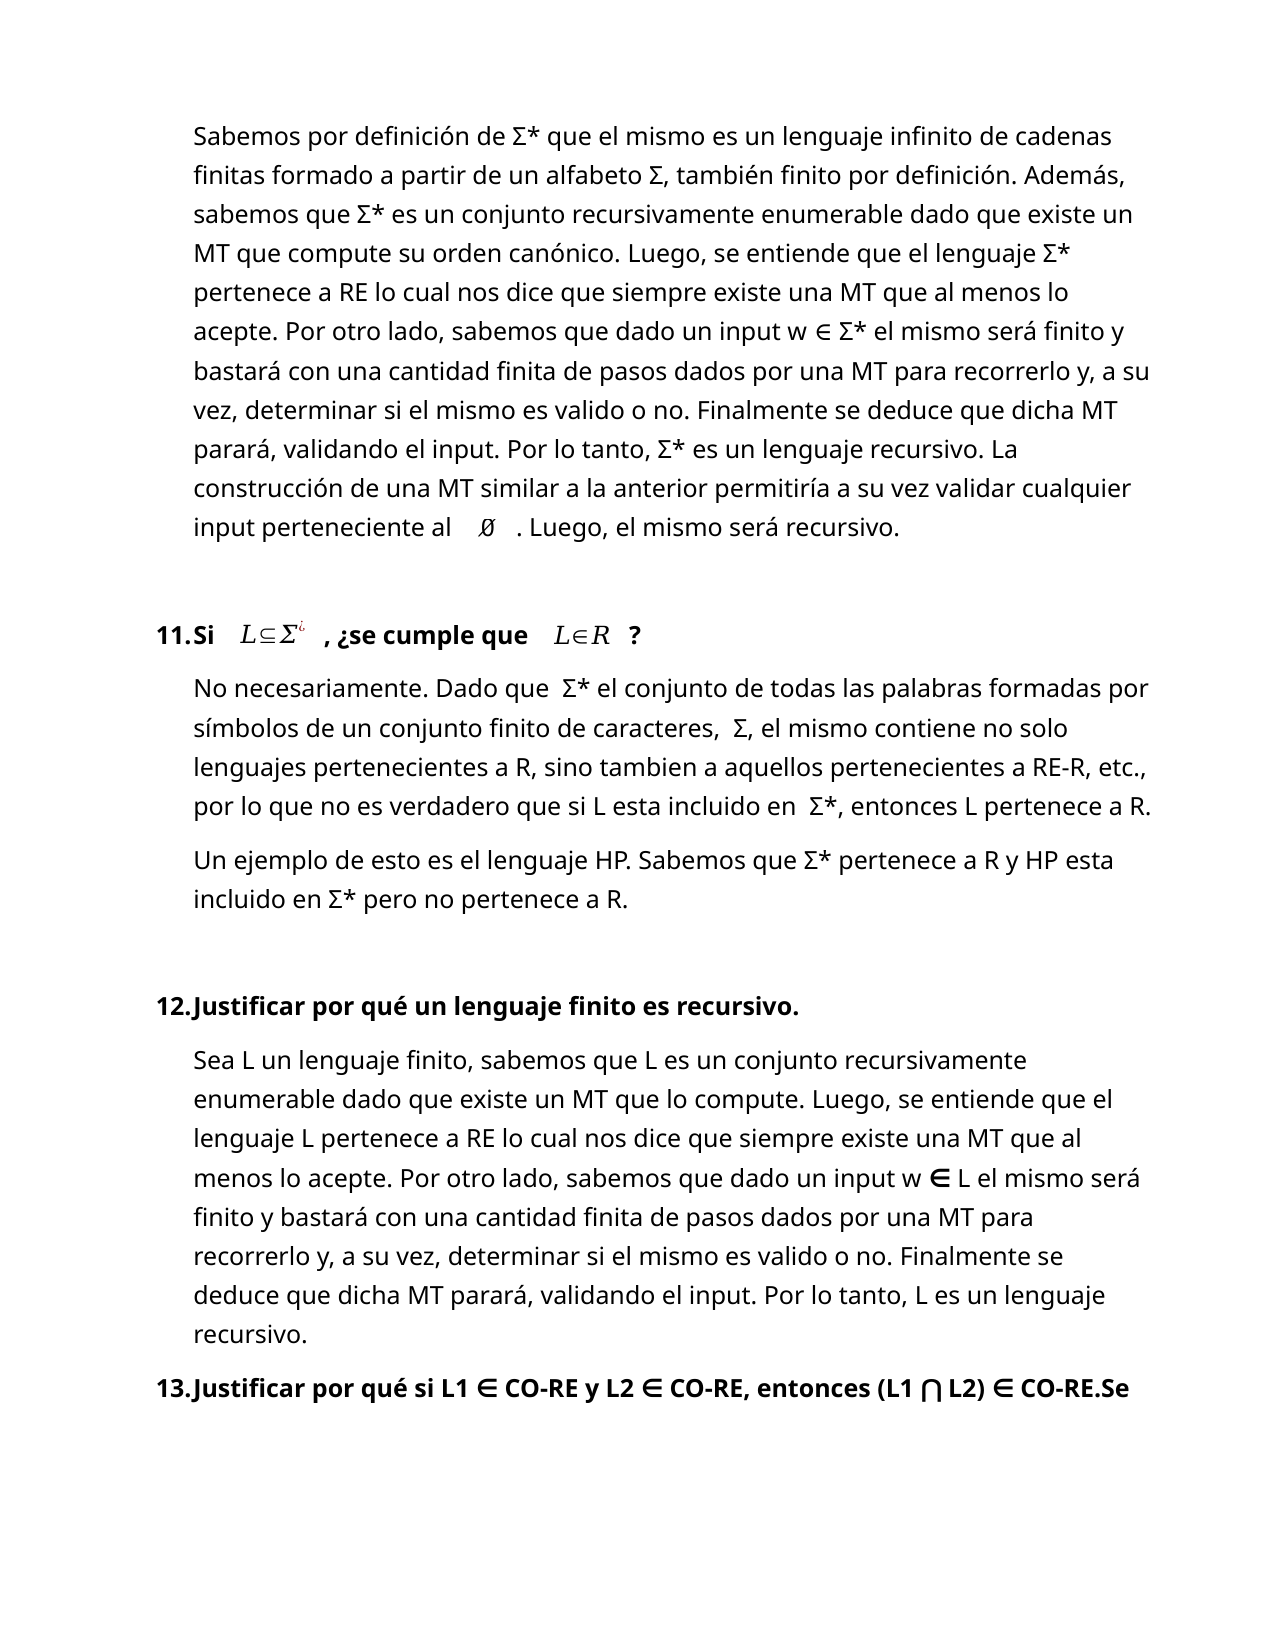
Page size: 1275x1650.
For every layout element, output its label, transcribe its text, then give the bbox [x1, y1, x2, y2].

list No necesariamente. Dado que Ʃ* el conjunto de todas las palabras formadas por símbolos de un conjunto finito de caracteres, Ʃ, el mismo contiene no solo lenguajes pertenecientes a R, sino tambien a aquellos pertenecientes a RE-R, etc., por lo que no es verdadero que si L esta incluido en Ʃ*, entonces L pertenece a R. [156, 671, 1157, 823]
list Justificar por qué un lenguaje finito es recursivo. [156, 989, 1157, 1023]
list Sea L un lenguaje finito, sabemos que L es un conjunto recursivamente enumerable dado que existe un MT que lo compute. Luego, se entiende que el lenguaje L pertenece a RE lo cual nos dice que siempre existe una MT que al menos lo acepte. Por otro lado, sabemos que dado un input w ∈ L el mismo será finito y bastará con una cantidad finita de pasos dados por una MT para recorrerlo y, a su vez, determinar si el mismo es valido o no. Finalmente se deduce que dicha MT parará, validando el input. Por lo tanto, L es un lenguaje recursivo. [156, 1043, 1157, 1351]
list Un ejemplo de esto es el lenguaje HP. Sabemos que Ʃ* pertenece a R y HP esta incluido en Ʃ* pero no pertenece a R. [156, 842, 1157, 916]
list Si , ¿se cumple que ? [156, 617, 1157, 651]
list Sabemos por definición de Ʃ* que el mismo es un lenguaje infinito de cadenas finitas formado a partir de un alfabeto Ʃ, también finito por definición. Además, sabemos que Ʃ* es un conjunto recursivamente enumerable dado que existe un MT que compute su orden canónico. Luego, se entiende que el lenguaje Ʃ* pertenece a RE lo cual nos dice que siempre existe una MT que al menos lo acepte. Por otro lado, sabemos que dado un input w ∈ Ʃ* el mismo será finito y bastará con una cantidad finita de pasos dados por una MT para recorrerlo y, a su vez, determinar si el mismo es valido o no. Finalmente se deduce que dicha MT parará, validando el input. Por lo tanto, Ʃ* es un lenguaje recursivo. La construcción de una MT similar a la anterior permitiría a su vez validar cualquier input perteneciente al . Luego, el mismo será recursivo. [156, 118, 1157, 544]
list Justificar por qué si L1 ∈ CO-RE y L2 ∈ CO-RE, entonces (L1 ⋂ L2) ∈ CO-RE.Se [156, 1371, 1157, 1405]
